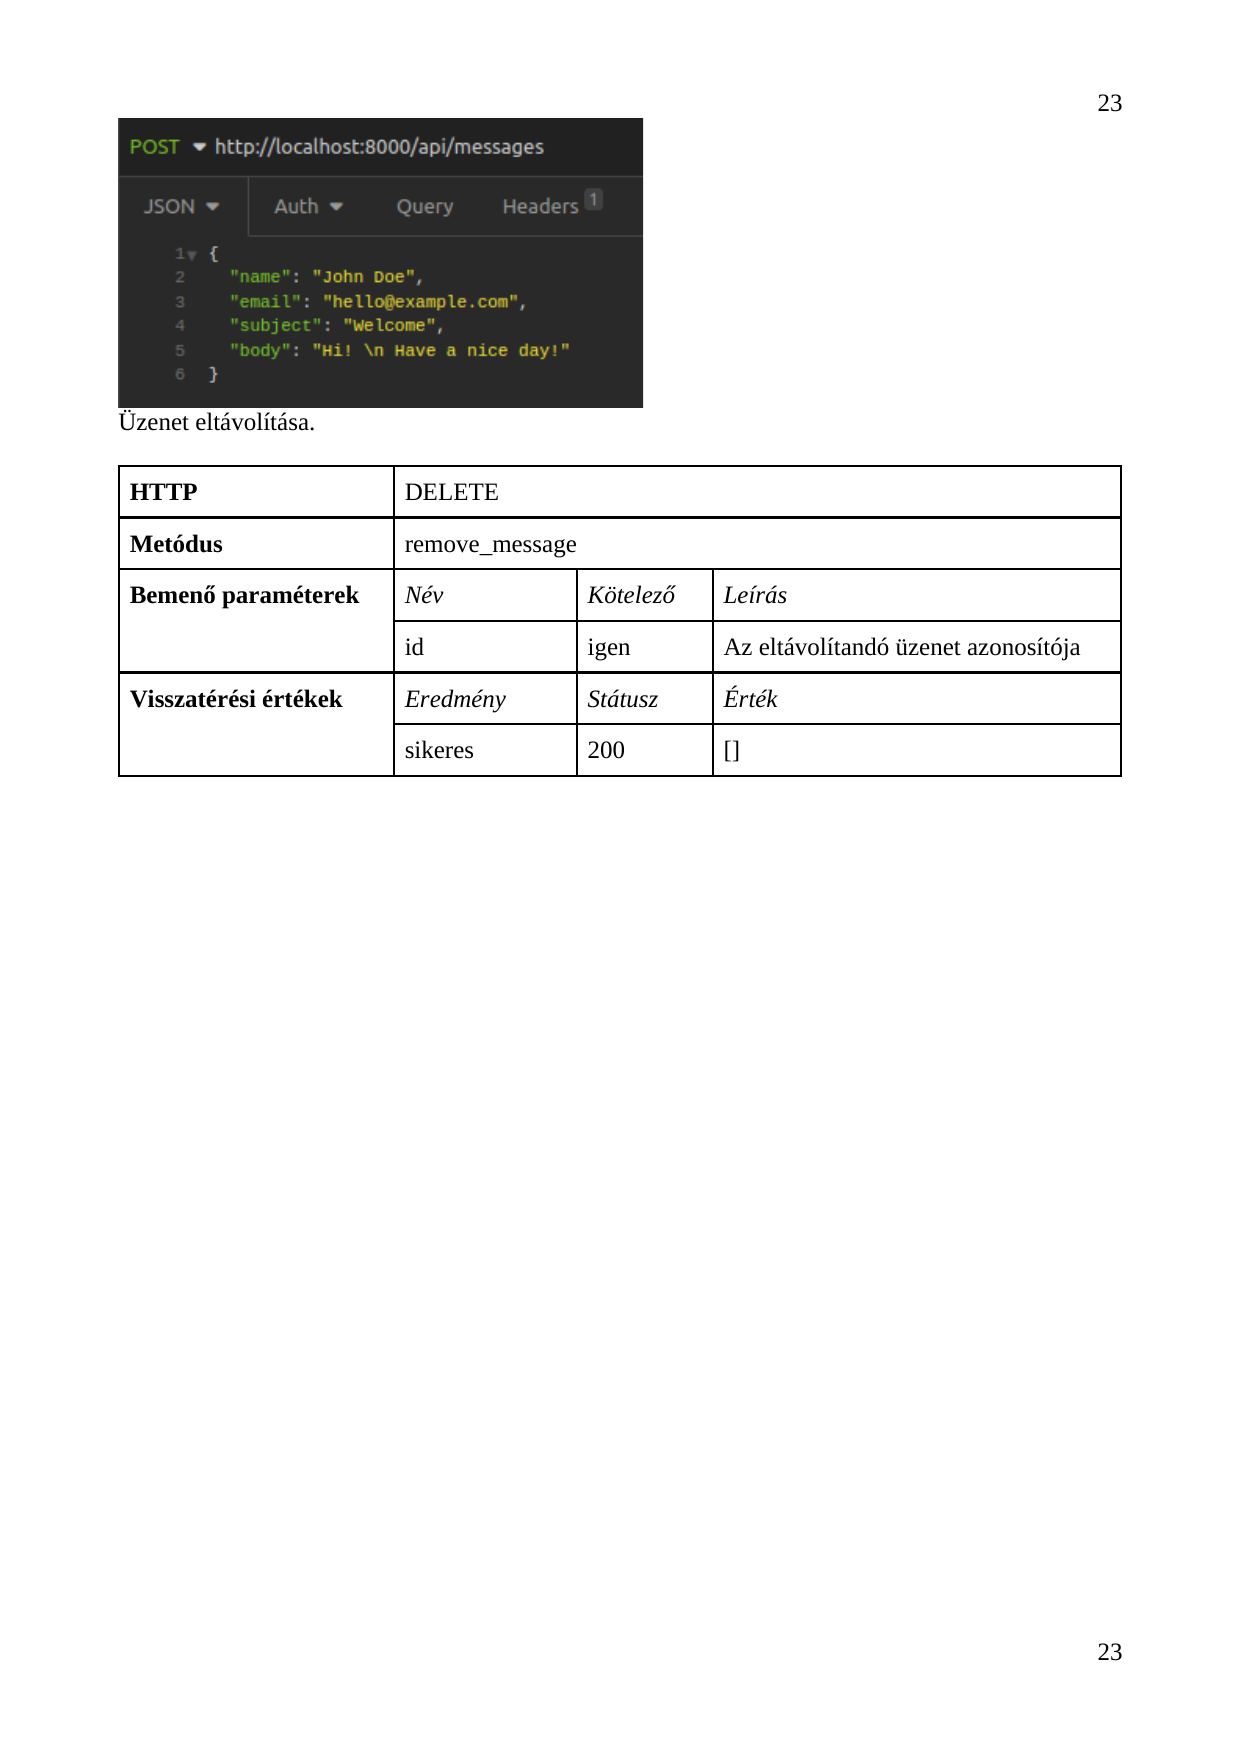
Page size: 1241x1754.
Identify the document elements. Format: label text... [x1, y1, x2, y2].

table_cell Kötelező [578, 570, 712, 620]
table_cell [] [714, 725, 1120, 775]
table_cell Státusz [578, 674, 712, 723]
table_header HTTP [120, 467, 393, 516]
table_cell Eredmény [395, 674, 576, 723]
table_cell Leírás [714, 570, 1120, 620]
table_cell Érték [714, 674, 1120, 723]
table_cell sikeres [395, 725, 576, 775]
table_cell Metódus [120, 519, 393, 568]
table_cell Az eltávolítandó üzenet azonosítója [714, 622, 1120, 671]
table_cell Bemenő paraméterek [120, 570, 393, 671]
table_header DELETE [395, 467, 1120, 516]
table_cell Visszatérési értékek [120, 674, 393, 775]
table_cell Név [395, 570, 576, 620]
picture [118, 118, 644, 408]
table_cell id [395, 622, 576, 671]
table_cell remove_message [395, 519, 1120, 568]
text Üzenet eltávolítása. [118, 407, 1122, 436]
table_cell igen [578, 622, 712, 671]
table_cell 200 [578, 725, 712, 775]
